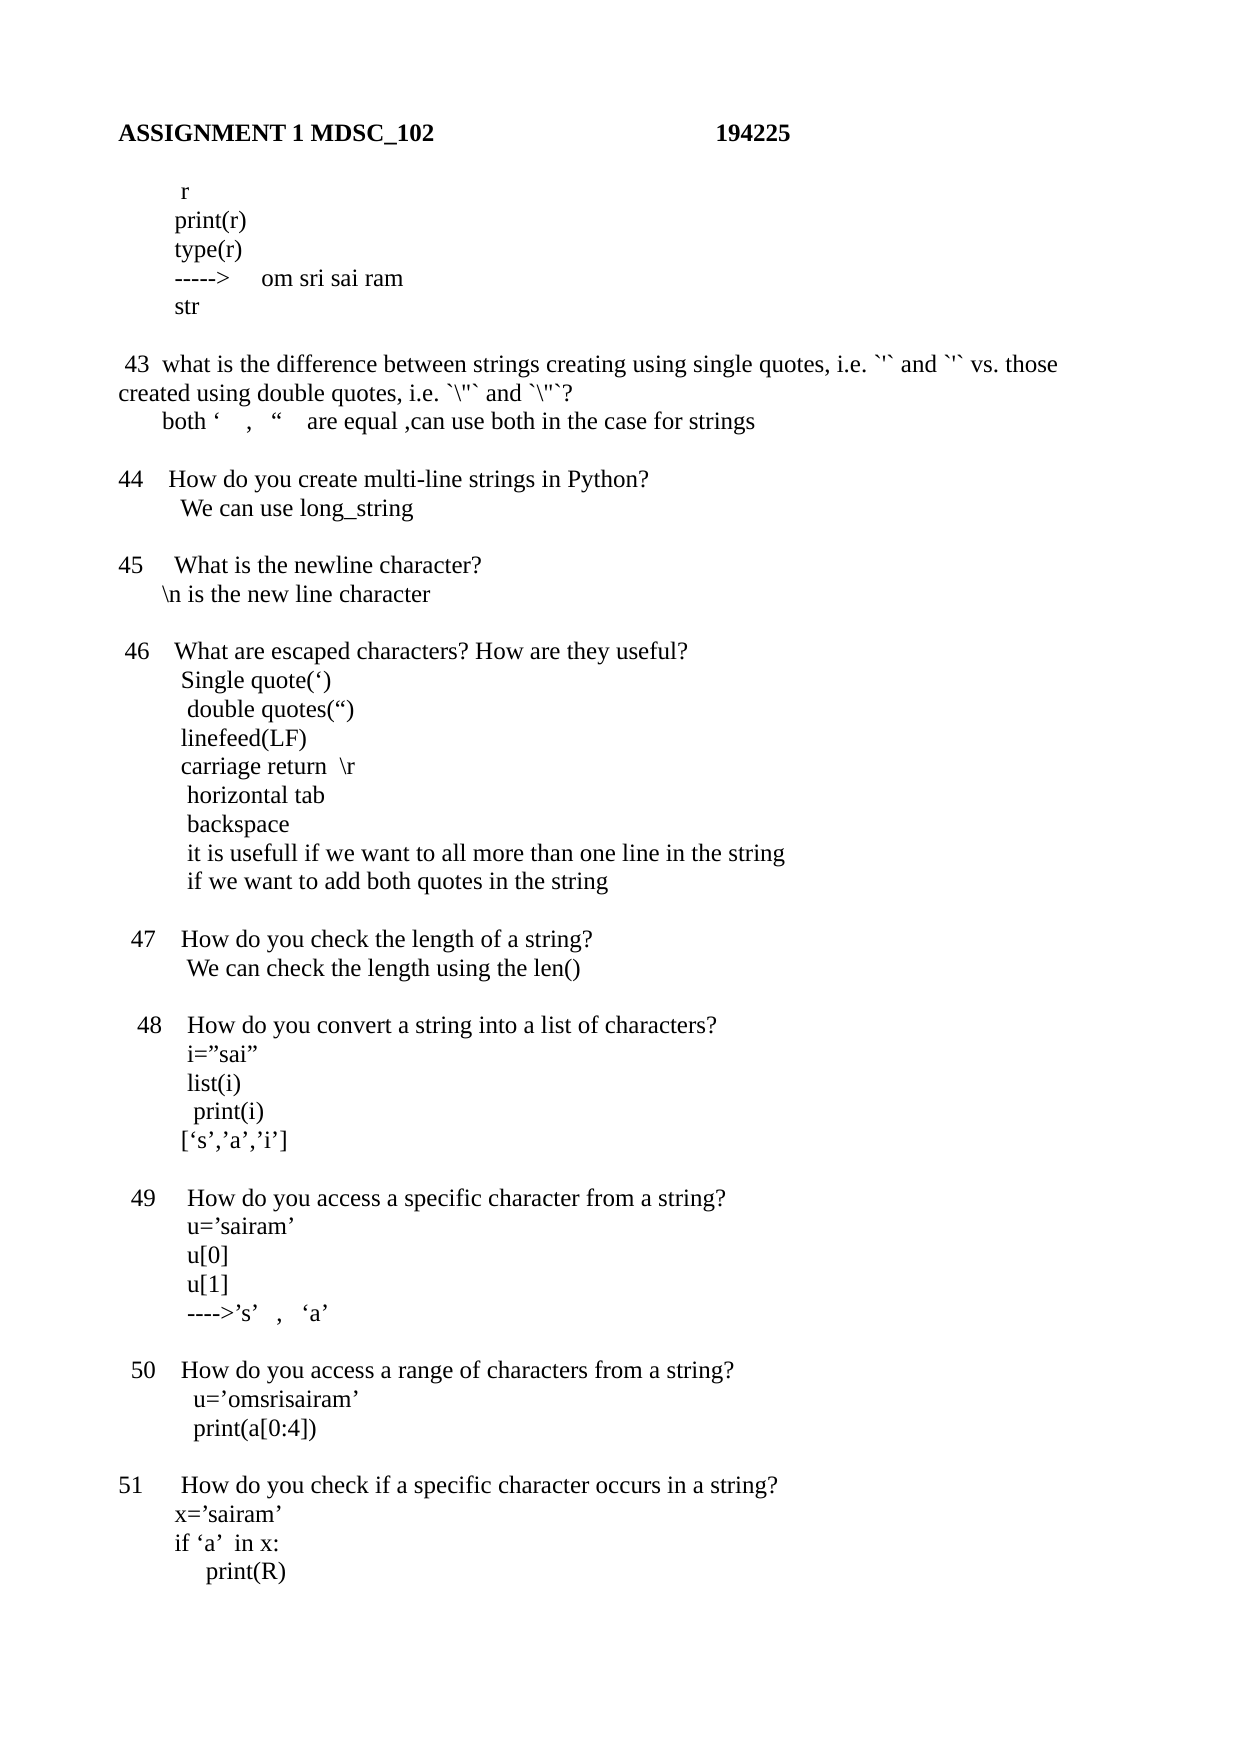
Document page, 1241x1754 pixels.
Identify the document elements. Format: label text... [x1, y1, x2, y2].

text u[0] [118, 1240, 1122, 1269]
text 51 How do you check if a specific character occurs in a string? [118, 1470, 1122, 1499]
text -----> om sri sai ram [118, 263, 1122, 291]
text 48 How do you convert a string into a list of characters? [118, 1010, 1122, 1039]
text i=”sai” [118, 1039, 1122, 1068]
text str [118, 291, 1122, 320]
text u[1] [118, 1269, 1122, 1298]
text 43 what is the difference between strings creating using single quotes, i.e. `'` and `'` vs. those created using double quotes, i.e. `\"` and `\"`? [118, 349, 1122, 406]
text u=’omsrisairam’ [118, 1384, 1122, 1413]
text r [118, 176, 1122, 205]
text 44 How do you create multi-line strings in Python? [118, 464, 1122, 493]
text Single quote(‘) [118, 665, 1122, 694]
text 49 How do you access a specific character from a string? [118, 1183, 1122, 1211]
text print(r) [118, 205, 1122, 234]
text print(a[0:4]) [118, 1413, 1122, 1441]
text linefeed(LF) [118, 723, 1122, 751]
text u=’sairam’ [118, 1211, 1122, 1240]
text carriage return \r [118, 751, 1122, 780]
text double quotes(“) [118, 694, 1122, 723]
text list(i) [118, 1068, 1122, 1096]
text it is usefull if we want to all more than one line in the string [118, 838, 1122, 866]
text 50 How do you access a range of characters from a string? [118, 1355, 1122, 1384]
text We can check the length using the len() [118, 953, 1122, 981]
text 45 What is the newline character? [118, 550, 1122, 579]
text x=’sairam’ [118, 1499, 1122, 1528]
text both ‘ , “ are equal ,can use both in the case for strings [118, 406, 1122, 435]
text ---->’s’ , ‘a’ [118, 1298, 1122, 1326]
text print(R) [118, 1556, 1122, 1585]
text if ‘a’ in x: [118, 1528, 1122, 1556]
text 47 How do you check the length of a string? [118, 924, 1122, 953]
text print(i) [118, 1096, 1122, 1125]
text if we want to add both quotes in the string [118, 866, 1122, 895]
text We can use long_string [118, 493, 1122, 521]
text 46 What are escaped characters? How are they useful? [118, 636, 1122, 665]
text type(r) [118, 234, 1122, 263]
text backspace [118, 809, 1122, 838]
text horizontal tab [118, 780, 1122, 809]
text [‘s’,’a’,’i’] [118, 1125, 1122, 1154]
text \n is the new line character [118, 579, 1122, 608]
